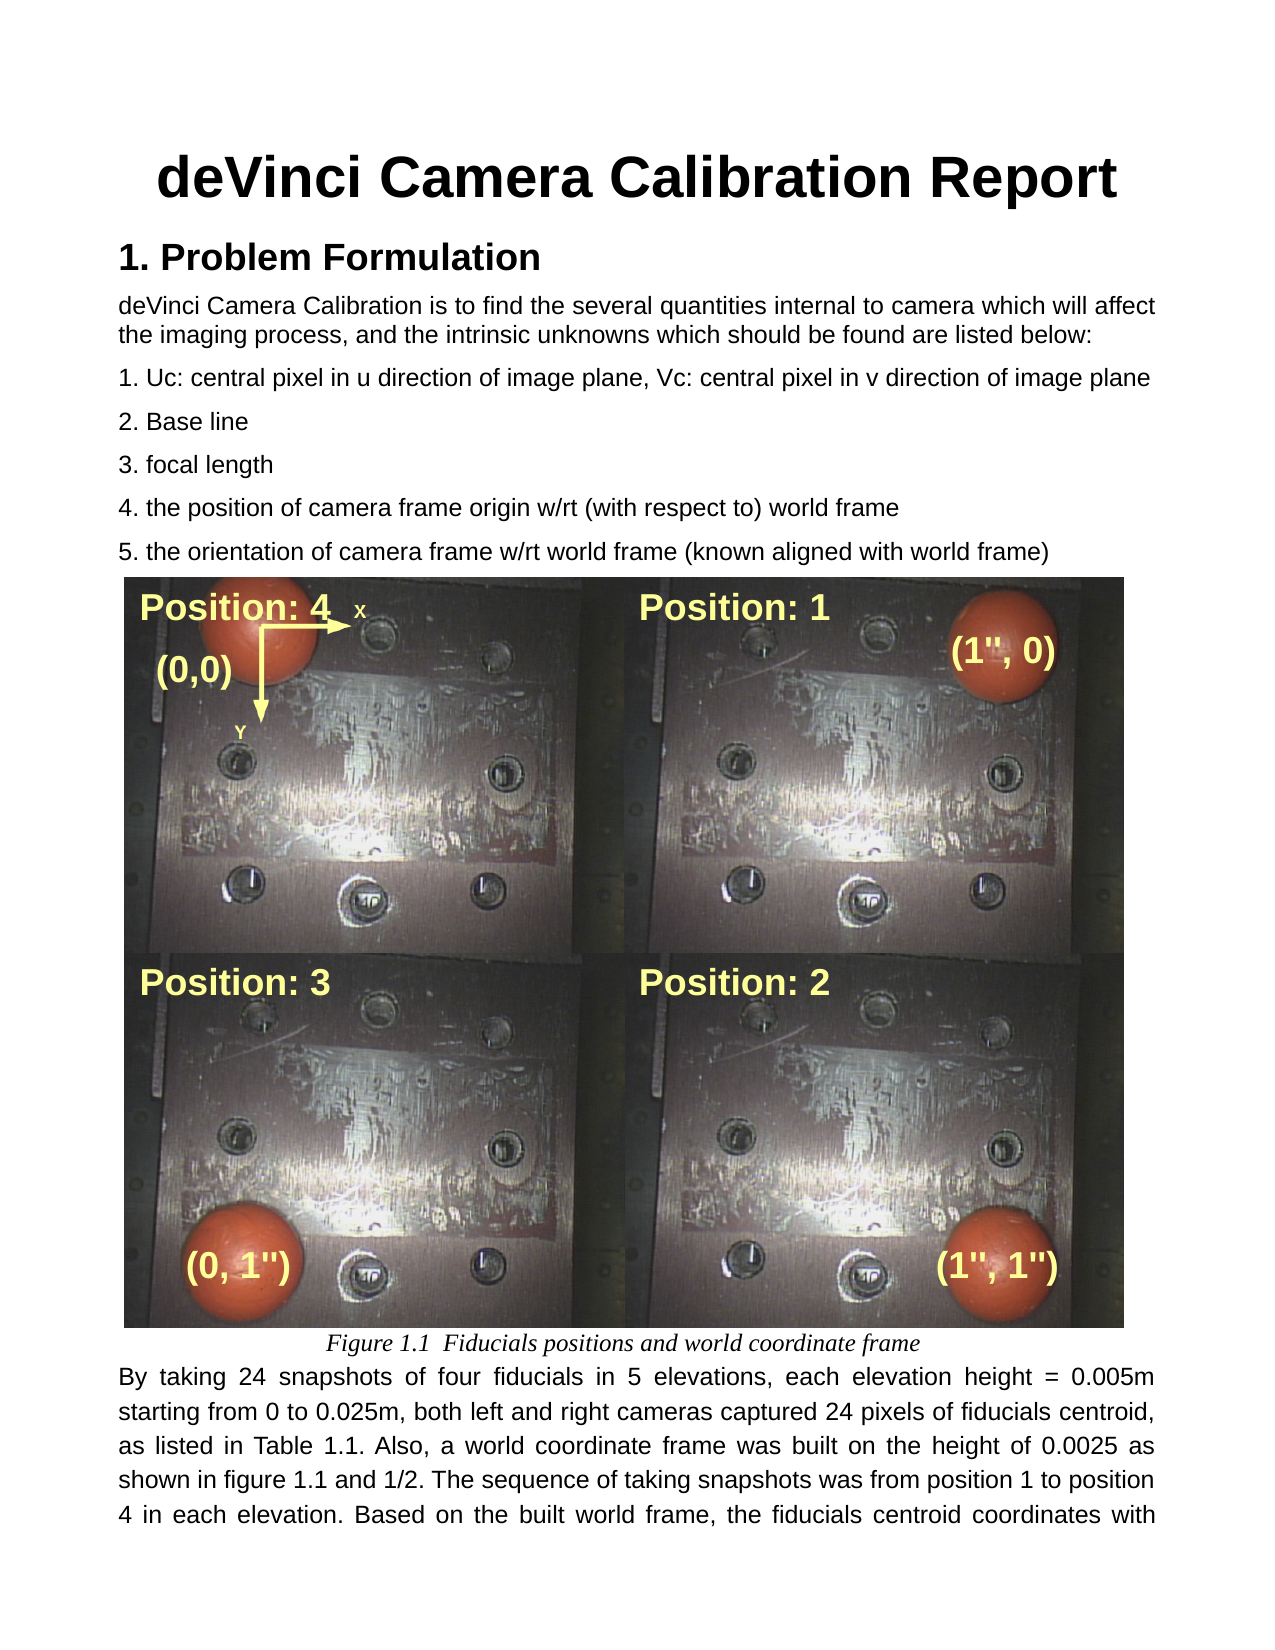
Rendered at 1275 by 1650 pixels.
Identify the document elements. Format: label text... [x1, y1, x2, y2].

picture [124, 577, 1124, 1328]
text deVinci Camera Calibration is to find the several quantities internal to camera which will affect the imaging process, and the intrinsic unknowns which should be found are listed below: [118, 291, 1157, 349]
text By taking 24 snapshots of four fiducials in 5 elevations, each elevation height = 0.005m starting from 0 to 0.025m, both left and right cameras captured 24 pixels of fiducials centroid, as listed in Table 1.1. Also, a world coordinate frame was built on the height of 0.0025 as shown in figure 1.1 and 1/2. The sequence of taking snapshots was from position 1 to position 4 in each elevation. Based on the built world frame, the fiducials centroid coordinates with respect to (w/rt) world frame are knowns and listed in Table 1.2. The orientation of camera frame was assumed to be aligned with world frame. [118, 580, 1157, 1529]
text 1. Uc: central pixel in u direction of image plane, Vc: central pixel in v direction of image plane [118, 363, 1157, 392]
text Figure 1.1 Fiducials positions and world coordinate frame [124, 1328, 1124, 1356]
text 4. the position of camera frame origin w/rt (with respect to) world frame [118, 493, 1157, 522]
text 3. focal length [118, 450, 1157, 479]
title deVinci Camera Calibration Report [118, 143, 1157, 210]
text 5. the orientation of camera frame w/rt world frame (known aligned with world frame) [118, 537, 1157, 566]
subtitle 1. Problem Formulation [118, 235, 1157, 279]
text 2. Base line [118, 407, 1157, 436]
